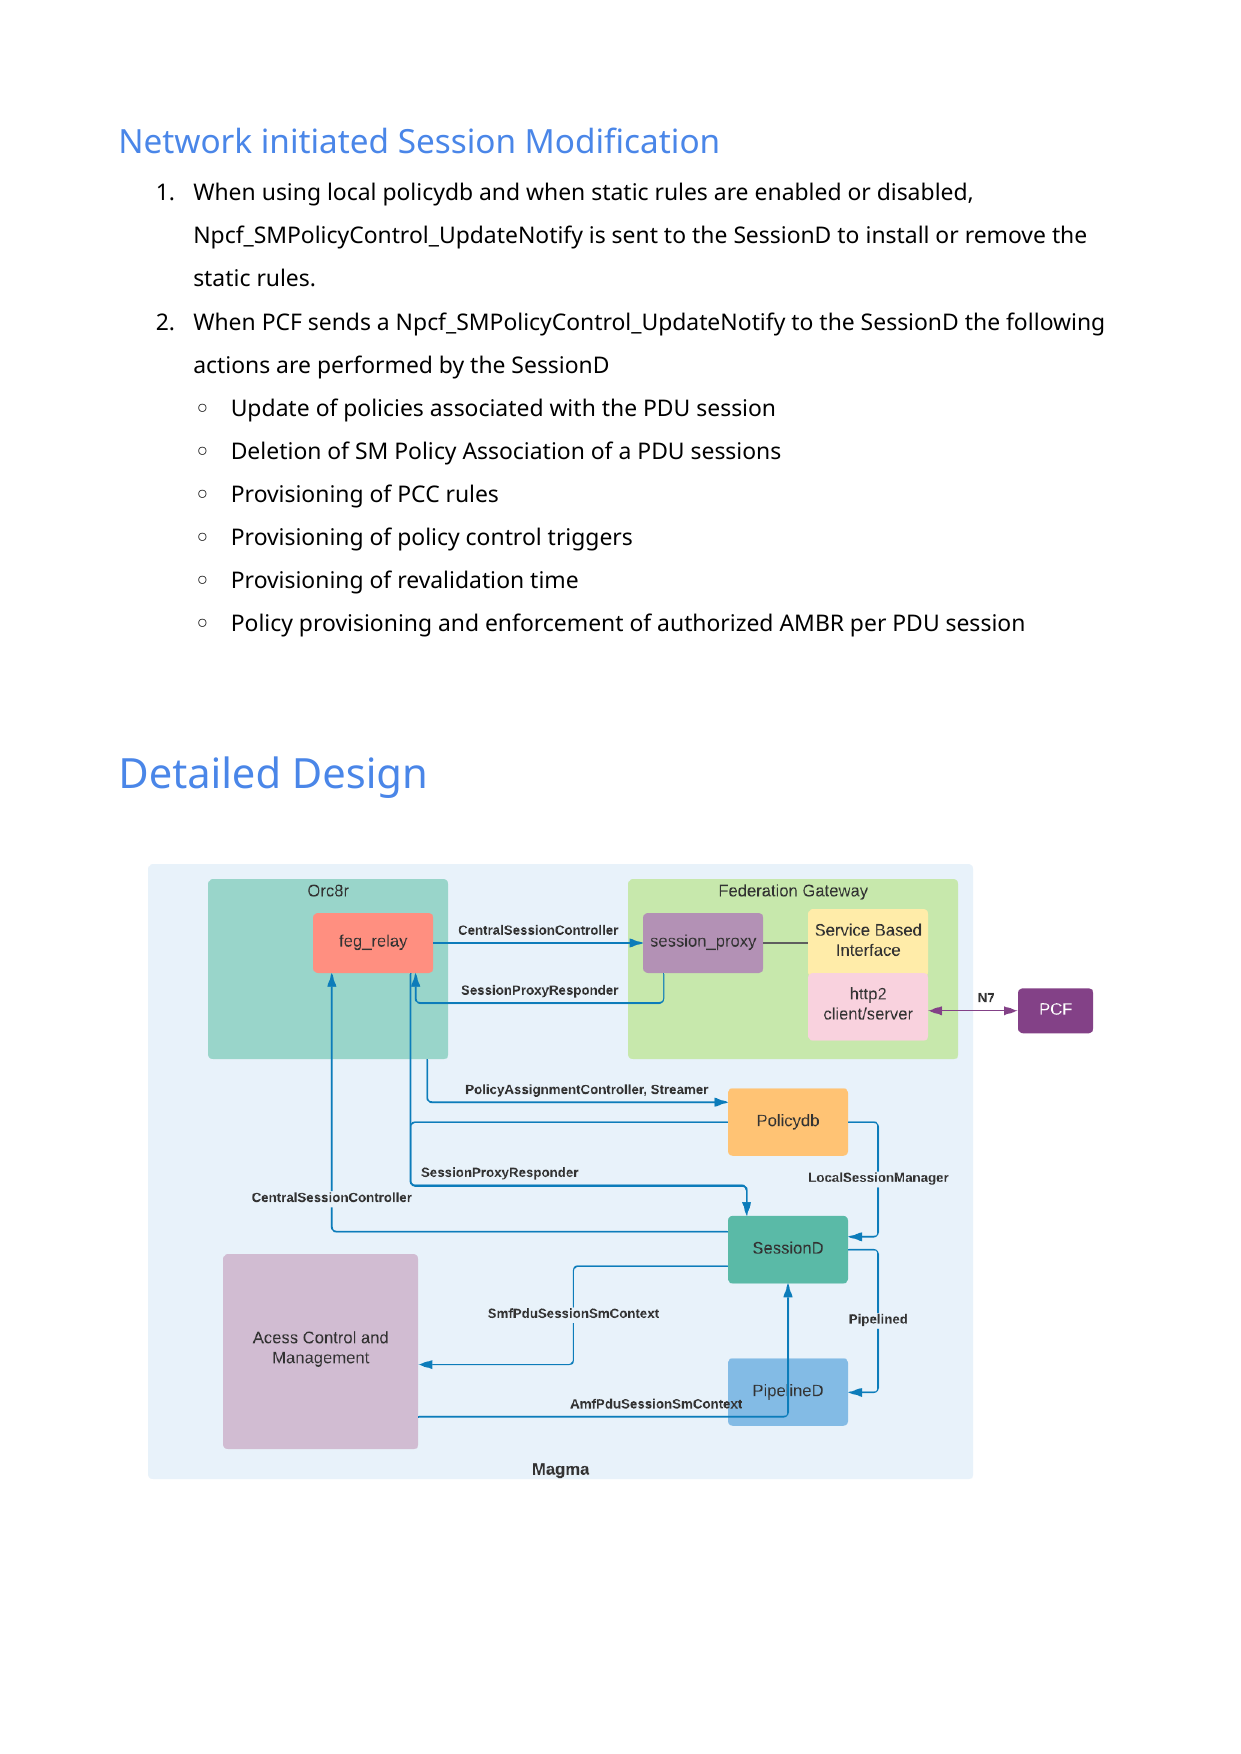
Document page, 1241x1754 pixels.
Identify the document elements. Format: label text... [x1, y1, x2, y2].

list Policy provisioning and enforcement of authorized AMBR per PDU session [193, 607, 1122, 638]
list When PCF sends a Npcf_SMPolicyControl_UpdateNotify to the SessionD the following actions are performed by the SessionD [156, 305, 1122, 380]
list Provisioning of policy control triggers [193, 521, 1122, 552]
subtitle Detailed Design [118, 743, 1122, 800]
list Deletion of SM Policy Association of a PDU sessions [193, 435, 1122, 466]
list Update of policies associated with the PDU session [193, 392, 1122, 423]
subtitle Network initiated Session Modification [118, 118, 1122, 163]
list When using local policydb and when static rules are enabled or disabled, Npcf_SMPolicyControl_UpdateNotify is sent to the SessionD to install or remove the static rules. [156, 176, 1122, 293]
list Provisioning of revalidation time [193, 564, 1122, 595]
picture [118, 834, 1123, 1509]
list Provisioning of PCC rules [193, 478, 1122, 509]
